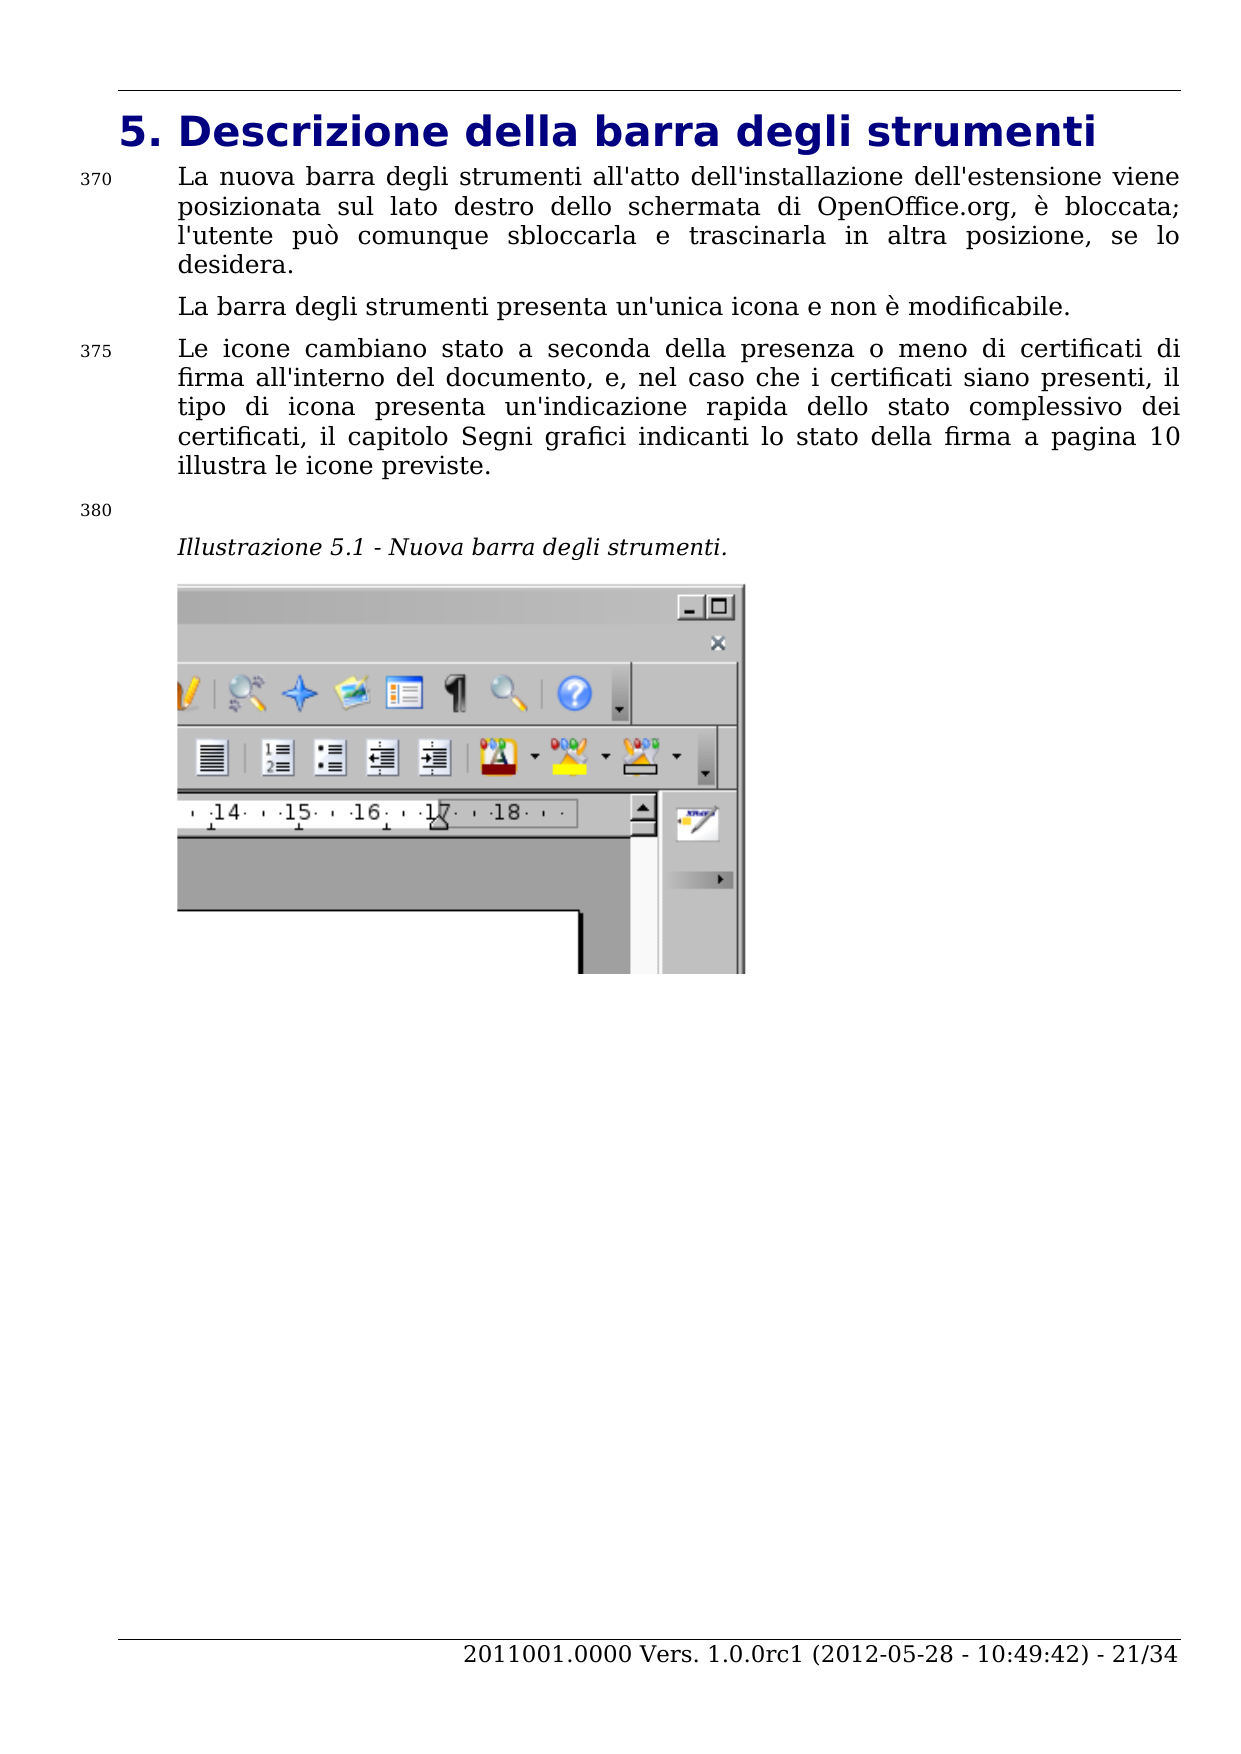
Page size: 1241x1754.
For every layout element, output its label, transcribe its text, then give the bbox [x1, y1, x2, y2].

text Le icone cambiano stato a seconda della presenza o meno di certificati di firma all'interno del documento, e, nel caso che i certificati siano presenti, il tipo di icona presenta un'indicazione rapida dello stato complessivo dei certificati, il capitolo Segni grafici indicanti lo stato della firma a pagina 10 illustra le icone previste. [177, 334, 1181, 480]
text La nuova barra degli strumenti all'atto dell'installazione dell'estensione viene posizionata sul lato destro dello schermata di OpenOffice.org, è bloccata; l'utente può comunque sbloccarla e trascinarla in altra posizione, se lo desidera. [177, 163, 1181, 280]
picture [177, 570, 791, 974]
subtitle Descrizione della barra degli strumenti [118, 107, 1181, 156]
text Illustrazione 5.1 - Nuova barra degli strumenti. [177, 534, 791, 561]
text La barra degli strumenti presenta un'unica icona e non è modificabile. [177, 292, 1181, 321]
